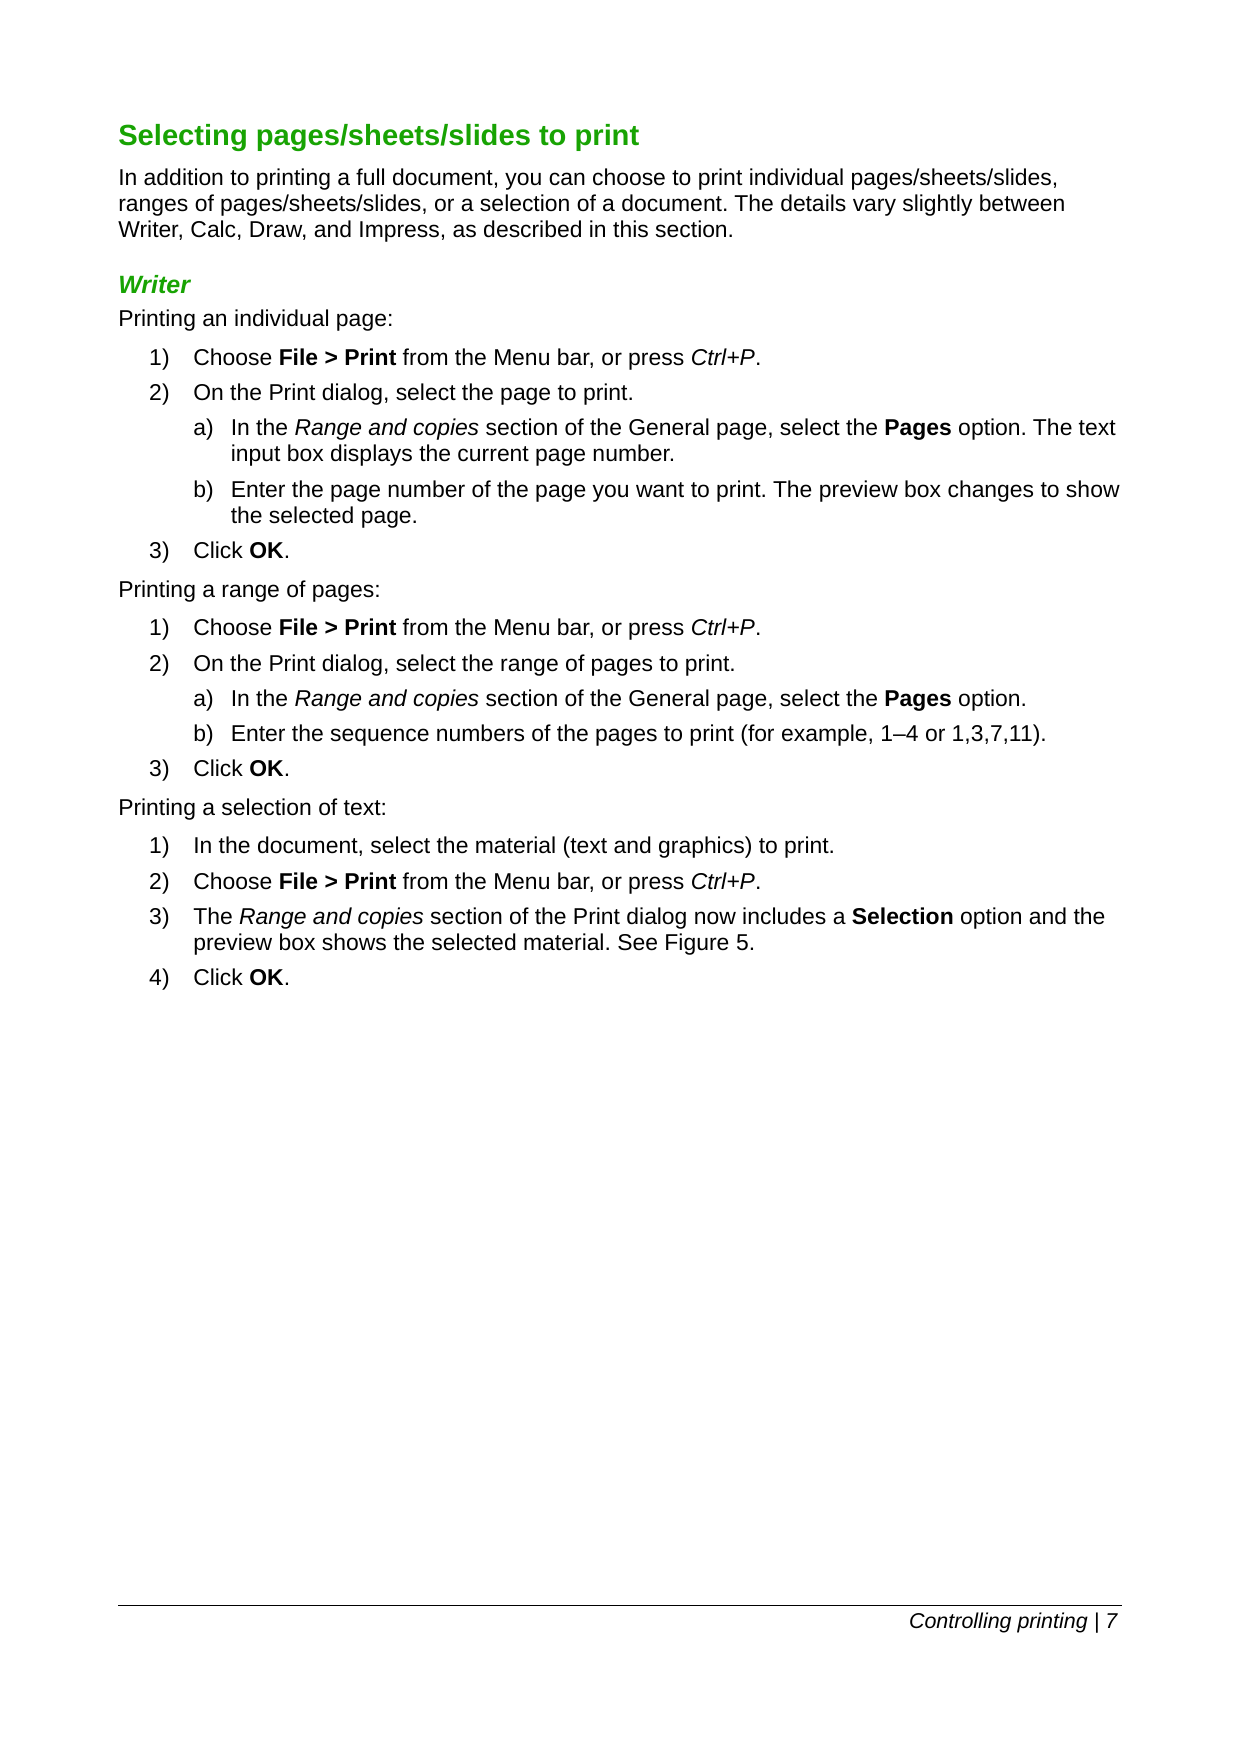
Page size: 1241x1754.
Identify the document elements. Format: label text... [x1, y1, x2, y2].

list The Range and copies section of the Print dialog now includes a Selection option and the preview box shows the selected material. See Figure 5. [169, 903, 1122, 956]
list Printing a range of pages: [118, 576, 1122, 602]
list Printing an individual page: [118, 305, 1122, 331]
list Enter the page number of the page you want to print. The preview box changes to show the selected page. [193, 476, 1122, 528]
list In the Range and copies section of the General page, select the Pages option. The text input box displays the current page number. [193, 414, 1122, 467]
list Click OK. [169, 537, 1122, 563]
text In addition to printing a full document, you can choose to print individual pages/sheets/slides, ranges of pages/sheets/slides, or a selection of a document. The details vary slightly between Writer, Calc, Draw, and Impress, as described in this section. [118, 163, 1122, 242]
subtitle Selecting pages/sheets/slides to print [118, 118, 1122, 152]
list Click OK. [169, 755, 1122, 782]
list Printing a selection of text: [118, 793, 1122, 820]
list In the document, select the material (text and graphics) to print. [169, 832, 1122, 859]
list On the Print dialog, select the page to print. [169, 379, 1122, 405]
list Choose File > Print from the Menu bar, or press Ctrl+P. [169, 614, 1122, 641]
list Click OK. [169, 964, 1122, 991]
list On the Print dialog, select the range of pages to print. [169, 649, 1122, 676]
subtitle Writer [118, 270, 1122, 299]
list Enter the sequence numbers of the pages to print (for example, 1–4 or 1,3,7,11). [193, 720, 1122, 746]
list Choose File > Print from the Menu bar, or press Ctrl+P. [169, 344, 1122, 370]
list Choose File > Print from the Menu bar, or press Ctrl+P. [169, 868, 1122, 894]
list In the Range and copies section of the General page, select the Pages option. [193, 685, 1122, 711]
